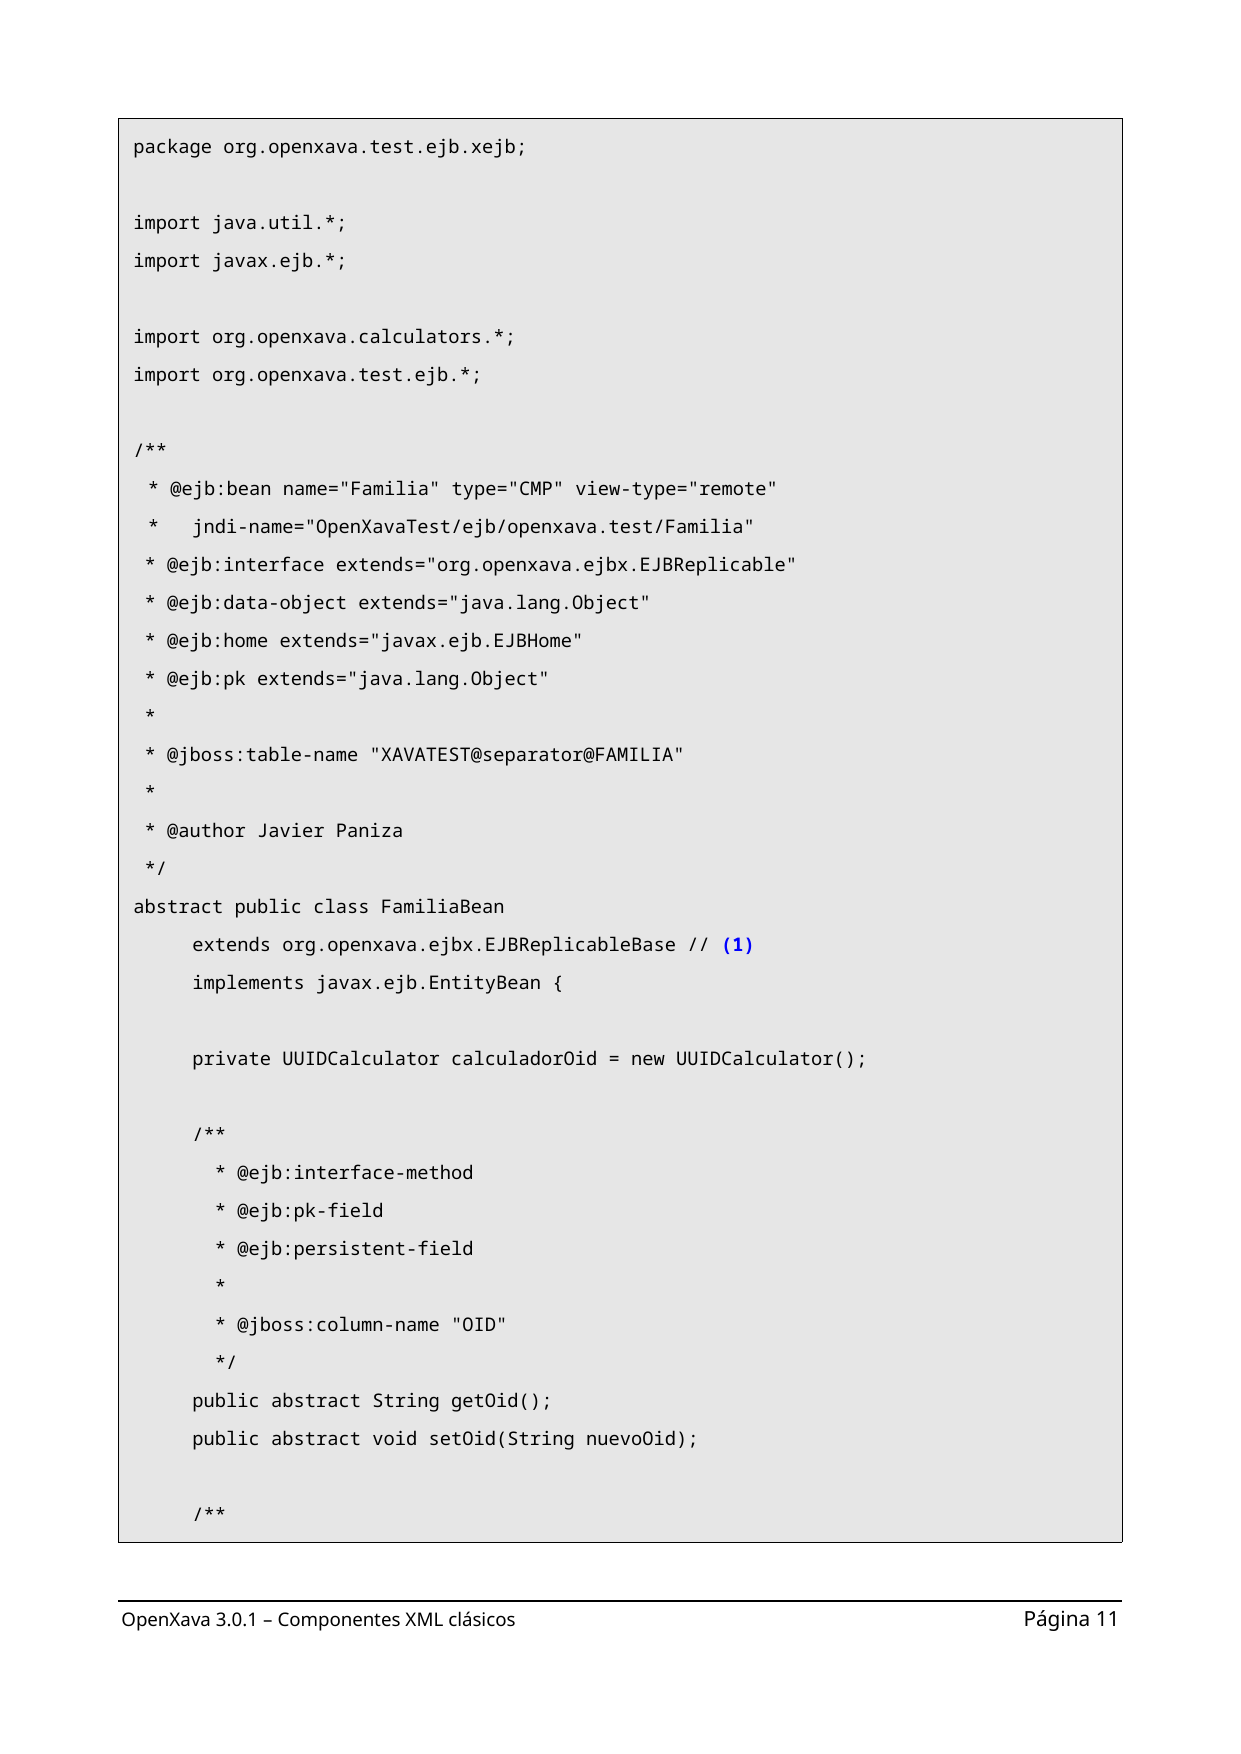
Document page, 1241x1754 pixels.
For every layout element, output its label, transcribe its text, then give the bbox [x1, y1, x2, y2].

text private UUIDCalculator calculadorOid = new UUIDCalculator(); [119, 1031, 1122, 1069]
text * @ejb:pk-field [119, 1183, 1122, 1221]
text * @ejb:persistent-field [119, 1221, 1122, 1259]
text * [119, 688, 1122, 726]
text abstract public class FamiliaBean [119, 878, 1122, 917]
text implements javax.ejb.EntityBean { [119, 954, 1122, 993]
text * @ejb:interface-method [119, 1145, 1122, 1183]
text * @ejb:pk extends="java.lang.Object" [119, 650, 1122, 688]
text extends org.openxava.ejbx.EJBReplicableBase // (1) [119, 917, 1122, 954]
text package org.openxava.test.ejb.xejb; [119, 119, 1122, 156]
list * @ejb:bean name="Familia" type="CMP" view-type="remote" [119, 460, 1122, 498]
text import org.openxava.test.ejb.*; [119, 346, 1122, 384]
text * @ejb:home extends="javax.ejb.EJBHome" [119, 612, 1122, 650]
text import org.openxava.calculators.*; [119, 308, 1122, 346]
text import java.util.*; [119, 194, 1122, 232]
text * @ejb:interface extends="org.openxava.ejbx.EJBReplicable" [119, 536, 1122, 574]
text * @jboss:column-name "OID" [119, 1297, 1122, 1335]
text * @jboss:table-name "XAVATEST@separator@FAMILIA" [119, 726, 1122, 764]
text /** [119, 1487, 1122, 1542]
text public abstract void setOid(String nuevoOid); [119, 1411, 1122, 1449]
text public abstract String getOid(); [119, 1373, 1122, 1411]
list * jndi-name="OpenXavaTest/ejb/openxava.test/Familia" [119, 498, 1122, 536]
text * [119, 764, 1122, 802]
text /** [119, 422, 1122, 460]
text * [119, 1259, 1122, 1297]
text * @author Javier Paniza [119, 802, 1122, 841]
text import javax.ejb.*; [119, 232, 1122, 270]
text * @ejb:data-object extends="java.lang.Object" [119, 574, 1122, 612]
text /** [119, 1107, 1122, 1145]
text */ [119, 1335, 1122, 1373]
text */ [119, 841, 1122, 878]
